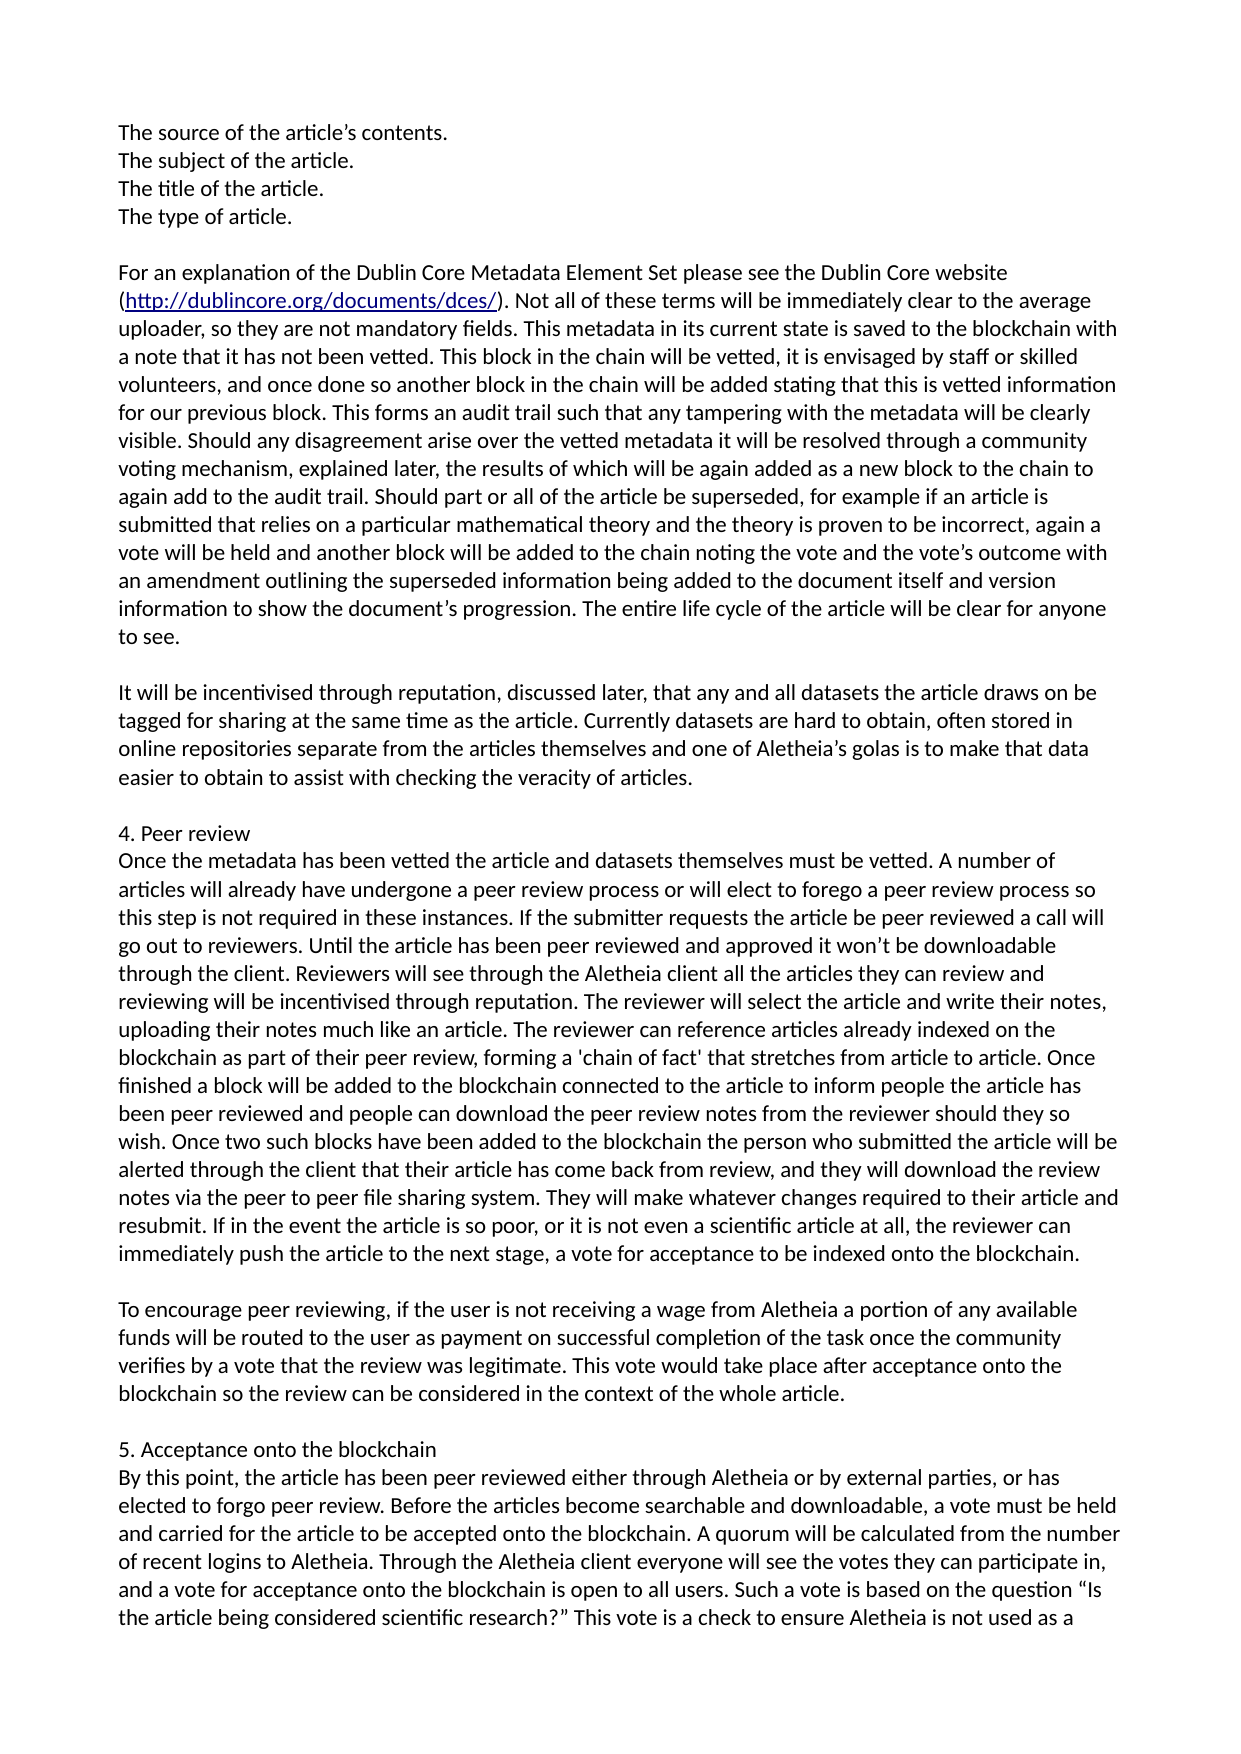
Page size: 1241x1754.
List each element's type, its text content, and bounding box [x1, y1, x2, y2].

text The source of the article’s contents. [118, 118, 1122, 146]
text The title of the article. [118, 174, 1122, 202]
text Once the metadata has been vetted the article and datasets themselves must be vetted. A number of articles will already have undergone a peer review process or will elect to forego a peer review process so this step is not required in these instances. If the submitter requests the article be peer reviewed a call will go out to reviewers. Until the article has been peer reviewed and approved it won’t be downloadable through the client. Reviewers will see through the Aletheia client all the articles they can review and reviewing will be incentivised through reputation. The reviewer will select the article and write their notes, uploading their notes much like an article. The reviewer can reference articles already indexed on the blockchain as part of their peer review, forming a 'chain of fact' that stretches from article to article. Once finished a block will be added to the blockchain connected to the article to inform people the article has been peer reviewed and people can download the peer review notes from the reviewer should they so wish. Once two such blocks have been added to the blockchain the person who submitted the article will be alerted through the client that their article has come back from review, and they will download the review notes via the peer to peer file sharing system. They will make whatever changes required to their article and resubmit. If in the event the article is so poor, or it is not even a scientific article at all, the reviewer can immediately push the article to the next stage, a vote for acceptance to be indexed onto the blockchain. [118, 847, 1122, 1267]
text The type of article. [118, 202, 1122, 230]
text For an explanation of the Dublin Core Metadata Element Set please see the Dublin Core website (http://dublincore.org/documents/dces/). Not all of these terms will be immediately clear to the average uploader, so they are not mandatory fields. This metadata in its current state is saved to the blockchain with a note that it has not been vetted. This block in the chain will be vetted, it is envisaged by staff or skilled volunteers, and once done so another block in the chain will be added stating that this is vetted information for our previous block. This forms an audit trail such that any tampering with the metadata will be clearly visible. Should any disagreement arise over the vetted metadata it will be resolved through a community voting mechanism, explained later, the results of which will be again added as a new block to the chain to again add to the audit trail. Should part or all of the article be superseded, for example if an article is submitted that relies on a particular mathematical theory and the theory is proven to be incorrect, again a vote will be held and another block will be added to the chain noting the vote and the vote’s outcome with an amendment outlining the superseded information being added to the document itself and version information to show the document’s progression. The entire life cycle of the article will be clear for anyone to see. [118, 258, 1122, 651]
text 5. Acceptance onto the blockchain [118, 1435, 1122, 1463]
text To encourage peer reviewing, if the user is not receiving a wage from Aletheia a portion of any available funds will be routed to the user as payment on successful completion of the task once the community verifies by a vote that the review was legitimate. This vote would take place after acceptance onto the blockchain so the review can be considered in the context of the whole article. [118, 1295, 1122, 1407]
text 4. Peer review [118, 819, 1122, 847]
text The subject of the article. [118, 146, 1122, 174]
text It will be incentivised through reputation, discussed later, that any and all datasets the article draws on be tagged for sharing at the same time as the article. Currently datasets are hard to obtain, often stored in online repositories separate from the articles themselves and one of Aletheia’s golas is to make that data easier to obtain to assist with checking the veracity of articles. [118, 678, 1122, 791]
text By this point, the article has been peer reviewed either through Aletheia or by external parties, or has elected to forgo peer review. Before the articles become searchable and downloadable, a vote must be held and carried for the article to be accepted onto the blockchain. A quorum will be calculated from the number of recent logins to Aletheia. Through the Aletheia client everyone will see the votes they can participate in, and a vote for acceptance onto the blockchain is open to all users. Such a vote is based on the question “Is the article being considered scientific research?” This vote is a check to ensure Aletheia is not used as a [118, 1463, 1122, 1631]
